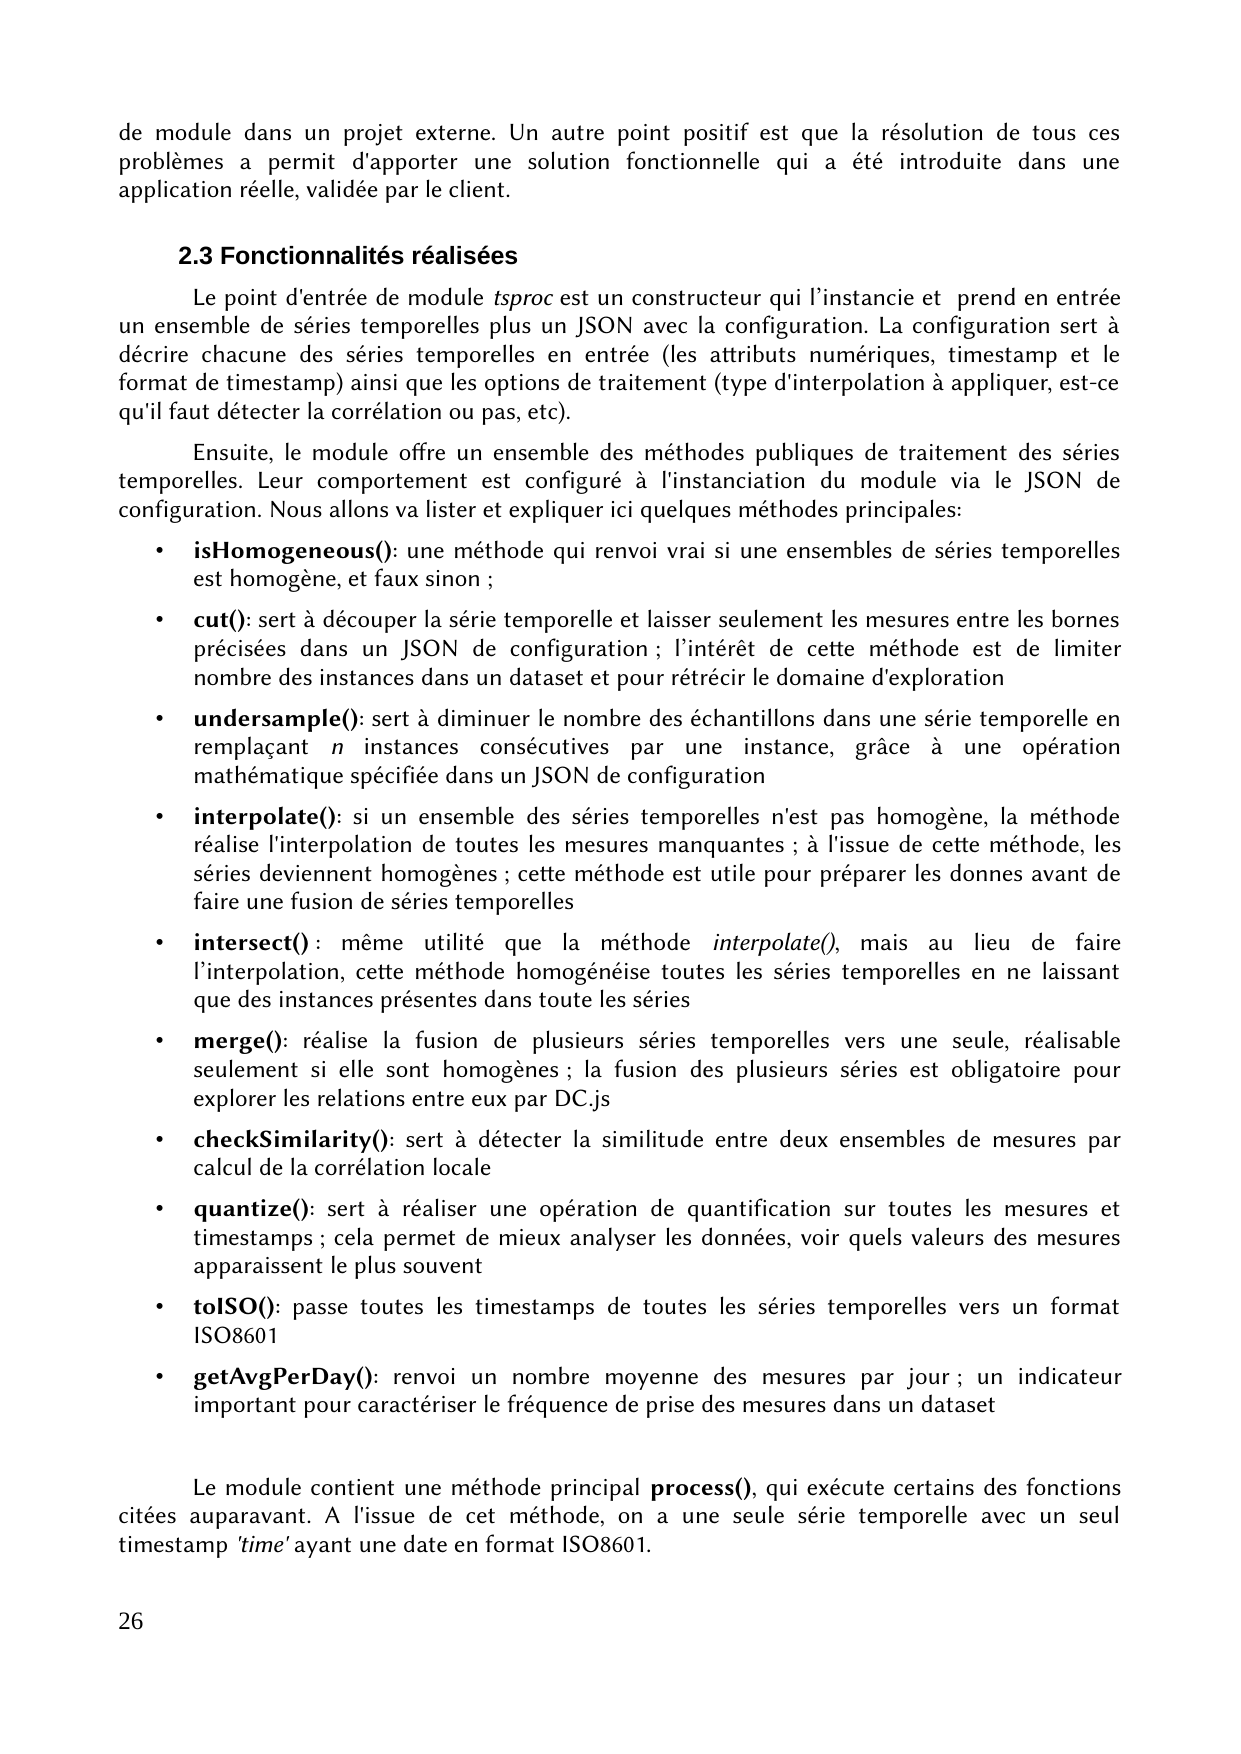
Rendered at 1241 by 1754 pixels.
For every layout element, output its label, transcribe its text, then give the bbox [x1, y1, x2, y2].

text Le module contient une méthode principal process(), qui exécute certains des fonctions citées auparavant. A l'issue de cet méthode, on a une seule série temporelle avec un seul timestamp 'time' ayant une date en format ISO8601. [118, 1472, 1122, 1558]
list quantize(): sert à réaliser une opération de quantification sur toutes les mesures et timestamps ; cela permet de mieux analyser les données, voir quels valeurs des mesures apparaissent le plus souvent [156, 1194, 1122, 1280]
list cut(): sert à découper la série temporelle et laisser seulement les mesures entre les bornes précisées dans un JSON de configuration ; l’intérêt de cette méthode est de limiter nombre des instances dans un dataset et pour rétrécir le domaine d'exploration [156, 605, 1122, 691]
list merge(): réalise la fusion de plusieurs séries temporelles vers une seule, réalisable seulement si elle sont homogènes ; la fusion des plusieurs séries est obligatoire pour explorer les relations entre eux par DC.js [156, 1026, 1122, 1112]
list isHomogeneous(): une méthode qui renvoi vrai si une ensembles de séries temporelles est homogène, et faux sinon ; [156, 536, 1122, 593]
text Le point d'entrée de module tsproc est un constructeur qui l’instancie et prend en entrée un ensemble de séries temporelles plus un JSON avec la configuration. La configuration sert à décrire chacune des séries temporelles en entrée (les attributs numériques, timestamp et le format de timestamp) ainsi que les options de traitement (type d'interpolation à appliquer, est-ce qu'il faut détecter la corrélation ou pas, etc). [118, 282, 1122, 425]
list checkSimilarity(): sert à détecter la similitude entre deux ensembles de mesures par calcul de la corrélation locale [156, 1124, 1122, 1182]
list getAvgPerDay(): renvoi un nombre moyenne des mesures par jour ; un indicateur important pour caractériser le fréquence de prise des mesures dans un dataset [156, 1362, 1122, 1419]
subtitle Fonctionnalités réalisées [118, 241, 1122, 270]
text Ensuite, le module offre un ensemble des méthodes publiques de traitement des séries temporelles. Leur comportement est configuré à l'instanciation du module via le JSON de configuration. Nous allons va lister et expliquer ici quelques méthodes principales: [118, 438, 1122, 523]
list toISO(): passe toutes les timestamps de toutes les séries temporelles vers un format ISO8601 [156, 1292, 1122, 1349]
list interpolate(): si un ensemble des séries temporelles n'est pas homogène, la méthode réalise l'interpolation de toutes les mesures manquantes ; à l'issue de cette méthode, les séries deviennent homogènes ; cette méthode est utile pour préparer les donnes avant de faire une fusion de séries temporelles [156, 802, 1122, 916]
list undersample(): sert à diminuer le nombre des échantillons dans une série temporelle en remplaçant n instances consécutives par une instance, grâce à une opération mathématique spécifiée dans un JSON de configuration [156, 703, 1122, 789]
list intersect() : même utilité que la méthode interpolate(), mais au lieu de faire l’interpolation, cette méthode homogénéise toutes les séries temporelles en ne laissant que des instances présentes dans toute les séries [156, 928, 1122, 1014]
text de module dans un projet externe. Un autre point positif est que la résolution de tous ces problèmes a permit d'apporter une solution fonctionnelle qui a été introduite dans une application réelle, validée par le client. [118, 118, 1122, 204]
